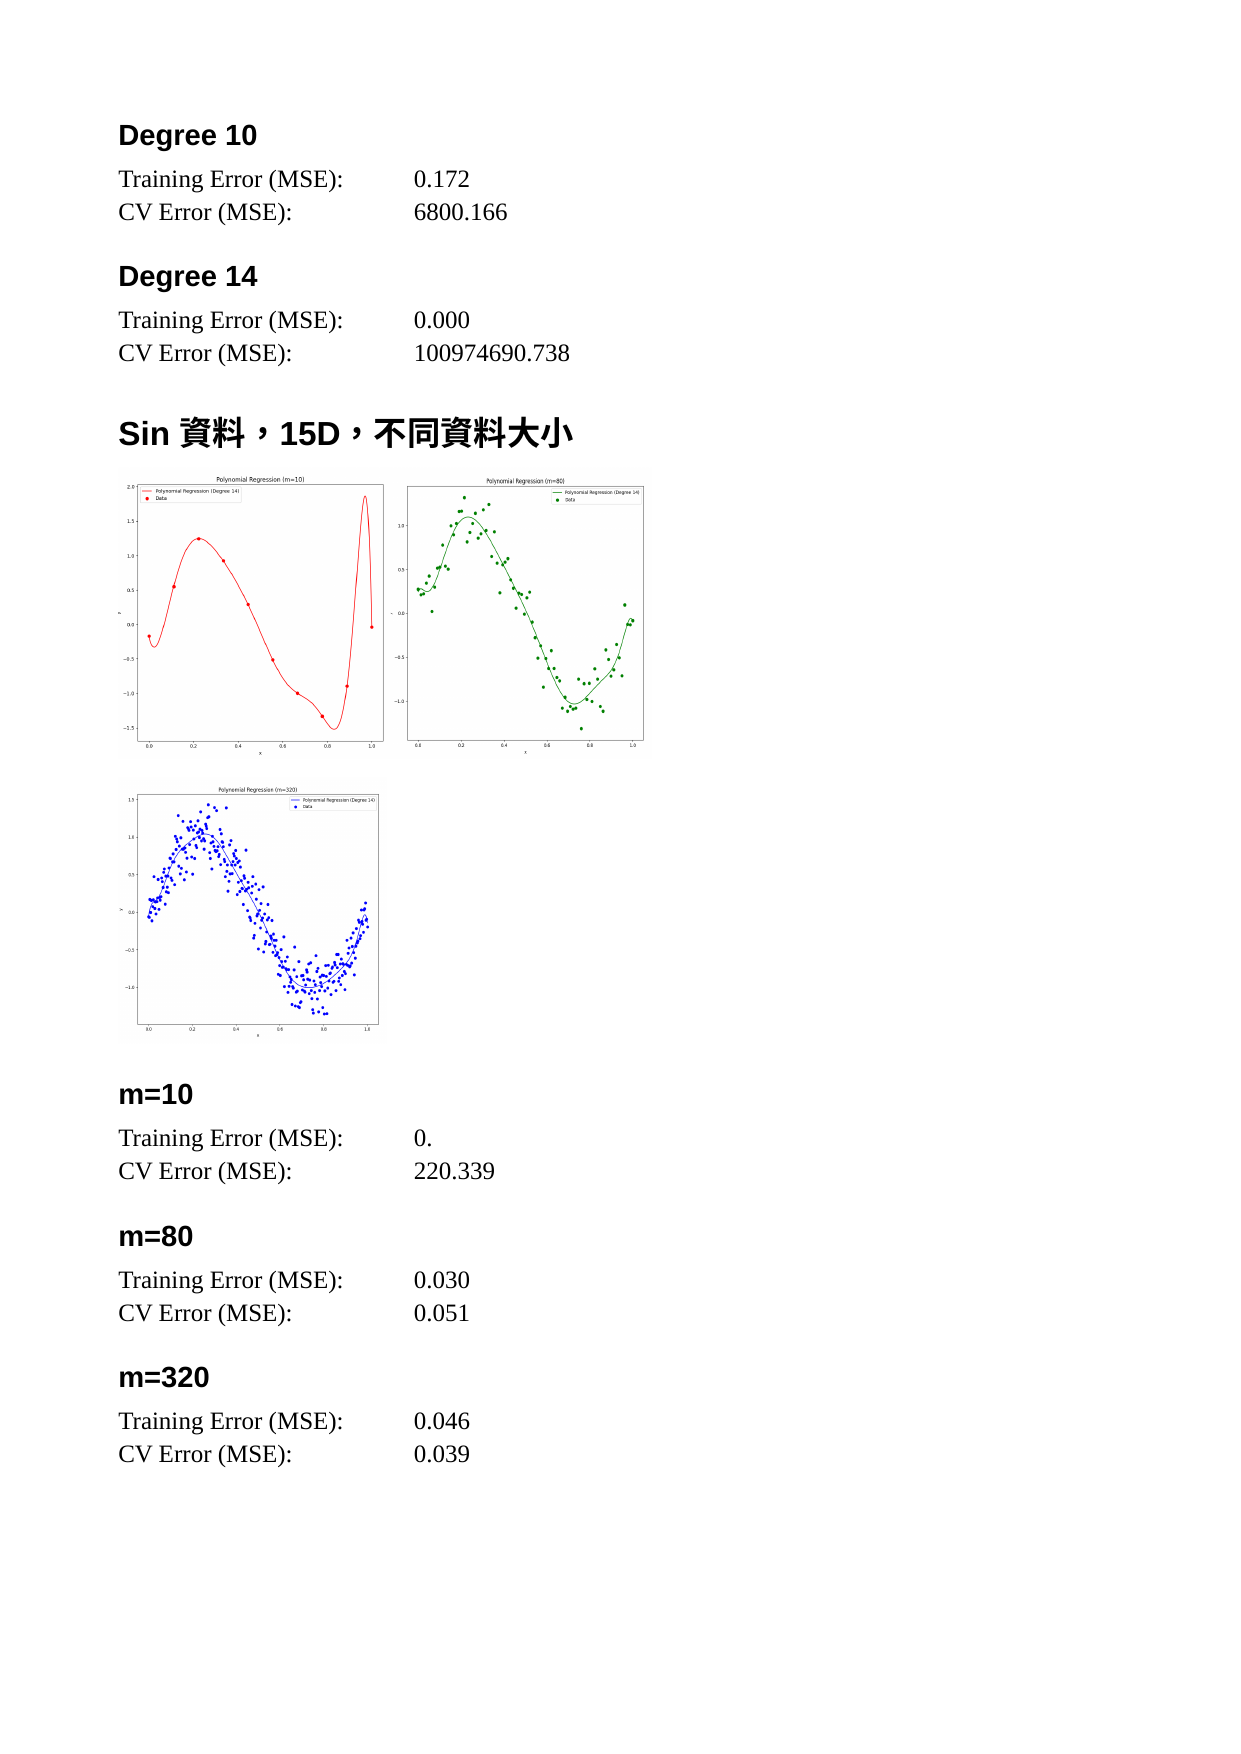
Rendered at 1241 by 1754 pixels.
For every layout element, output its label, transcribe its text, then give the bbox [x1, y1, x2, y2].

subtitle Degree 14 [118, 259, 1122, 293]
text Training Error (MSE): 0. CV Error (MSE): 220.339 [118, 1123, 1122, 1185]
subtitle m=80 [118, 1219, 1122, 1252]
subtitle Sin 資料，15D，不同資料大小 [118, 407, 1122, 455]
text Training Error (MSE): 0.030 CV Error (MSE): 0.051 [118, 1265, 1122, 1326]
subtitle Degree 10 [118, 118, 1122, 152]
picture [118, 467, 653, 759]
text Training Error (MSE): 0.172 CV Error (MSE): 6800.166 [118, 164, 1122, 226]
subtitle m=320 [118, 1360, 1122, 1393]
subtitle m=10 [118, 1077, 1122, 1111]
text Training Error (MSE): 0.000 CV Error (MSE): 100974690.738 [118, 305, 1122, 367]
picture [118, 777, 388, 1044]
text Training Error (MSE): 0.046 CV Error (MSE): 0.039 [118, 1406, 1122, 1468]
